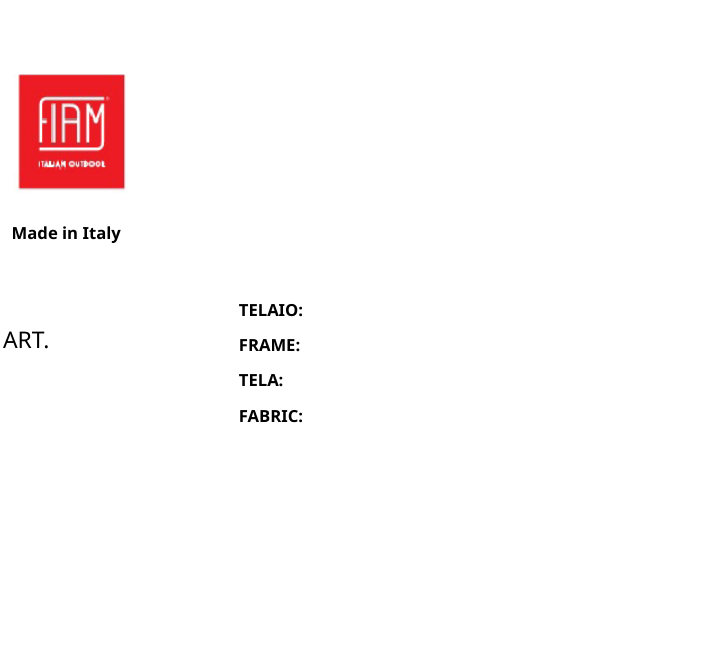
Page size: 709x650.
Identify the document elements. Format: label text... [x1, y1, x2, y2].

picture [13, 74, 132, 193]
text <for each="counter in range(0, record.get('counter', 1))"> [0, 36, 709, 59]
table_header [597, 71, 709, 247]
text <for each="record in get_report_label(data)"> [0, 1, 709, 23]
table_header Made in Italy [0, 71, 597, 247]
table_cell TELAIO:<load(record, 'frame')> FRAME: <load(record, 'frame')> TELA: <load(record, 'fabric')> FABRIC: <load(record, 'fabric')> [236, 247, 597, 478]
table_cell ART. <load(record, 'code')> [0, 247, 236, 478]
table_cell [597, 247, 709, 478]
